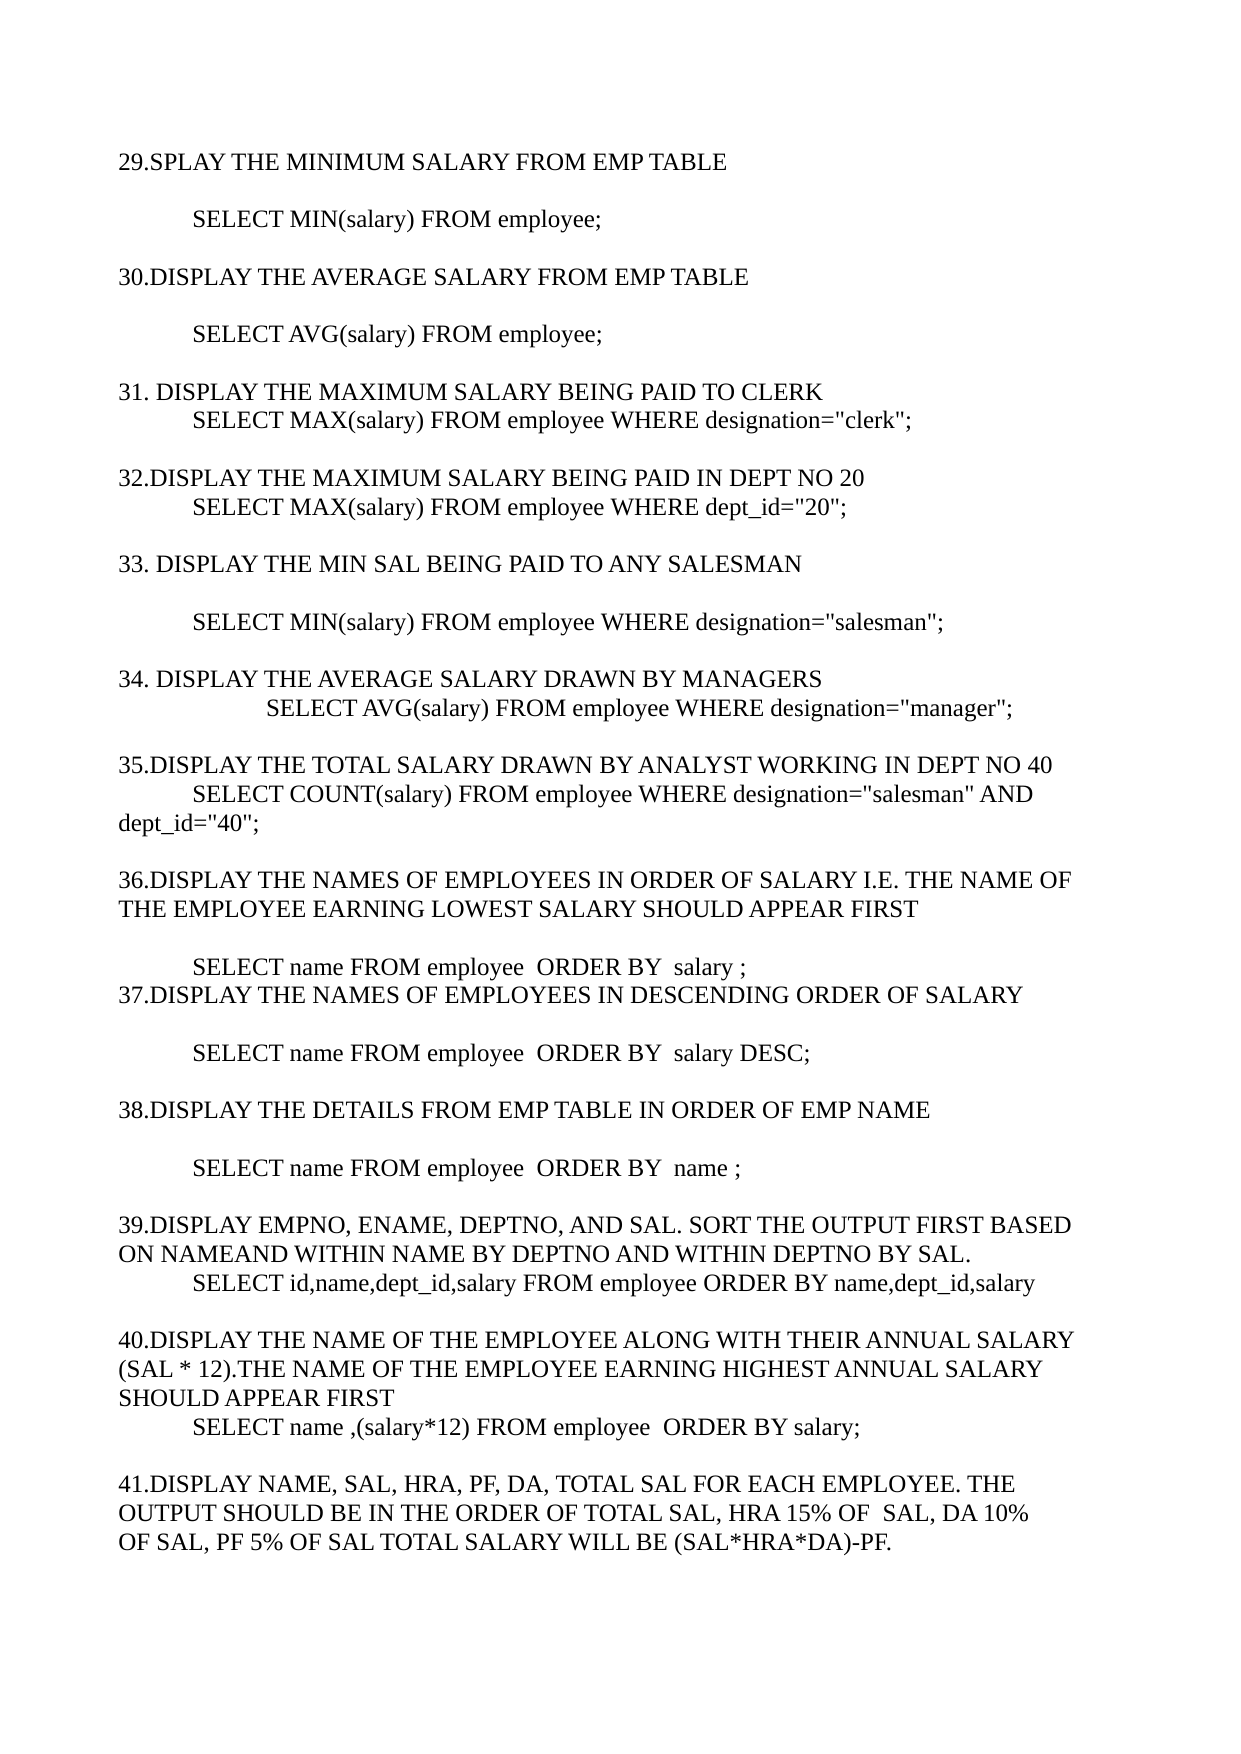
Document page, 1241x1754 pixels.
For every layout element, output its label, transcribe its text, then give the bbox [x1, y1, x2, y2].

text SELECT AVG(salary) FROM employee WHERE designation="manager"; [118, 693, 1122, 722]
text OF SAL, PF 5% OF SAL TOTAL SALARY WILL BE (SAL*HRA*DA)-PF. [118, 1527, 1122, 1556]
text ON NAMEAND WITHIN NAME BY DEPTNO AND WITHIN DEPTNO BY SAL. [118, 1239, 1122, 1268]
text SELECT MIN(salary) FROM employee WHERE designation="salesman"; [118, 607, 1122, 636]
text 40.DISPLAY THE NAME OF THE EMPLOYEE ALONG WITH THEIR ANNUAL SALARY [118, 1326, 1122, 1354]
text SELECT MAX(salary) FROM employee WHERE designation="clerk"; [118, 406, 1122, 434]
text SELECT MIN(salary) FROM employee; [118, 204, 1122, 233]
text 34. DISPLAY THE AVERAGE SALARY DRAWN BY MANAGERS [118, 664, 1122, 693]
text SELECT name ,(salary*12) FROM employee ORDER BY salary; [118, 1412, 1122, 1441]
text OUTPUT SHOULD BE IN THE ORDER OF TOTAL SAL, HRA 15% OF SAL, DA 10% [118, 1498, 1122, 1527]
text SELECT name FROM employee ORDER BY salary DESC; [118, 1038, 1122, 1067]
text SELECT name FROM employee ORDER BY salary ; [118, 952, 1122, 981]
text SELECT name FROM employee ORDER BY name ; [118, 1153, 1122, 1182]
text 41.DISPLAY NAME, SAL, HRA, PF, DA, TOTAL SAL FOR EACH EMPLOYEE. THE [118, 1469, 1122, 1498]
text SELECT MAX(salary) FROM employee WHERE dept_id="20"; [118, 492, 1122, 521]
text 29.SPLAY THE MINIMUM SALARY FROM EMP TABLE [118, 147, 1122, 176]
text SELECT AVG(salary) FROM employee; [118, 319, 1122, 348]
text 38.DISPLAY THE DETAILS FROM EMP TABLE IN ORDER OF EMP NAME [118, 1096, 1122, 1124]
text 30.DISPLAY THE AVERAGE SALARY FROM EMP TABLE [118, 262, 1122, 291]
text 33. DISPLAY THE MIN SAL BEING PAID TO ANY SALESMAN [118, 549, 1122, 578]
text (SAL * 12).THE NAME OF THE EMPLOYEE EARNING HIGHEST ANNUAL SALARY [118, 1354, 1122, 1383]
text 35.DISPLAY THE TOTAL SALARY DRAWN BY ANALYST WORKING IN DEPT NO 40 [118, 751, 1122, 779]
text SELECT id,name,dept_id,salary FROM employee ORDER BY name,dept_id,salary [118, 1268, 1122, 1297]
text SELECT COUNT(salary) FROM employee WHERE designation="salesman" AND dept_id="40"; [118, 779, 1122, 837]
text THE EMPLOYEE EARNING LOWEST SALARY SHOULD APPEAR FIRST [118, 894, 1122, 923]
text 32.DISPLAY THE MAXIMUM SALARY BEING PAID IN DEPT NO 20 [118, 463, 1122, 492]
text 31. DISPLAY THE MAXIMUM SALARY BEING PAID TO CLERK [118, 377, 1122, 406]
text 39.DISPLAY EMPNO, ENAME, DEPTNO, AND SAL. SORT THE OUTPUT FIRST BASED [118, 1211, 1122, 1239]
text 37.DISPLAY THE NAMES OF EMPLOYEES IN DESCENDING ORDER OF SALARY [118, 981, 1122, 1009]
text SHOULD APPEAR FIRST [118, 1383, 1122, 1412]
text 36.DISPLAY THE NAMES OF EMPLOYEES IN ORDER OF SALARY I.E. THE NAME OF [118, 866, 1122, 894]
